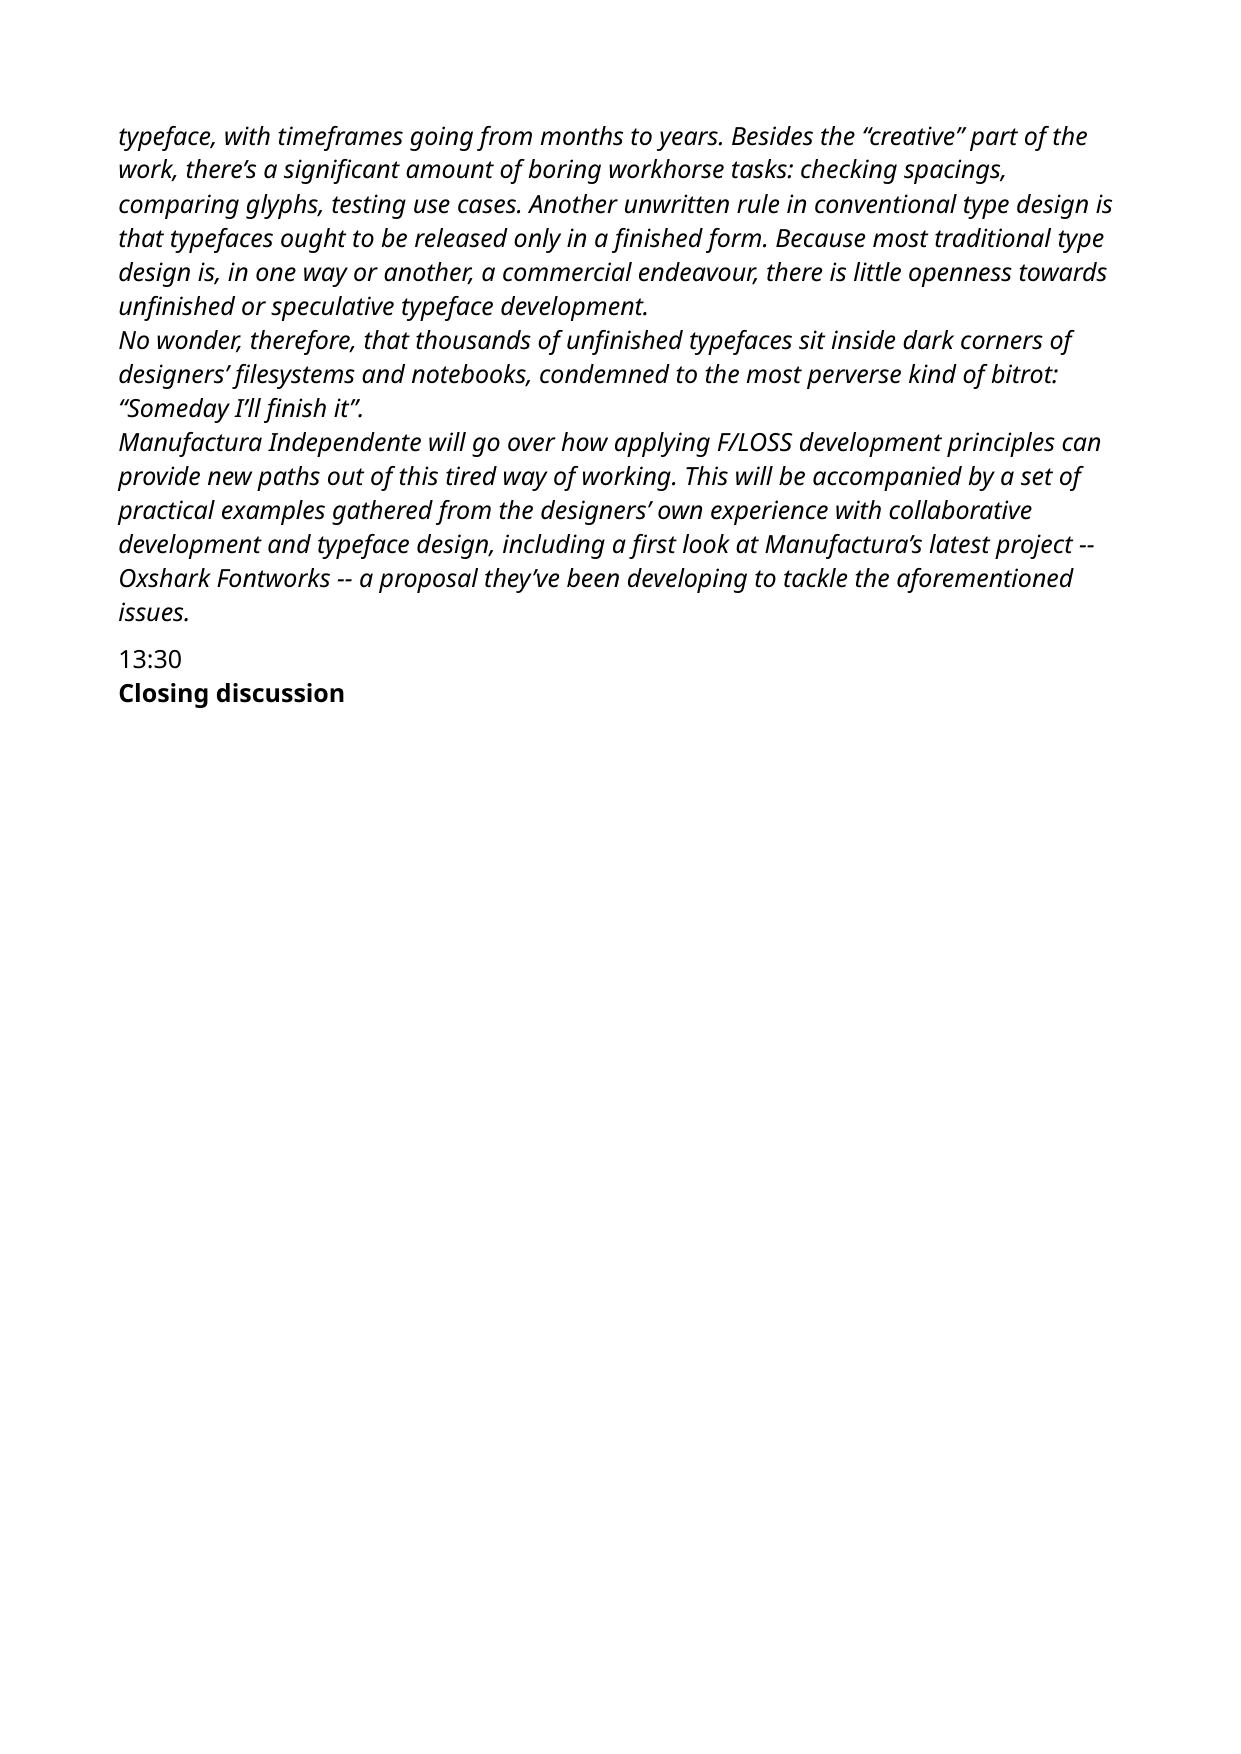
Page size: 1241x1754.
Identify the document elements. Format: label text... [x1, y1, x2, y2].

text 13:30 Closing discussion [118, 642, 1122, 710]
text typeface, with timeframes going from months to years. Besides the “creative” part of the work, there’s a significant amount of boring workhorse tasks: checking spacings, comparing glyphs, testing use cases. Another unwritten rule in conventional type design is that typefaces ought to be released only in a finished form. Because most traditional type design is, in one way or another, a commercial endeavour, there is little openness towards unfinished or speculative typeface development. No wonder, therefore, that thousands of unfinished typefaces sit inside dark corners of designers’ filesystems and notebooks, condemned to the most perverse kind of bitrot: “Someday I’ll finish it”. Manufactura Independente will go over how applying F/LOSS development principles can provide new paths out of this tired way of working. This will be accompanied by a set of practical examples gathered from the designers’ own experience with collaborative development and typeface design, including a first look at Manufactura’s latest project -- Oxshark Fontworks -- a proposal they’ve been developing to tackle the aforementioned issues. [118, 118, 1122, 629]
